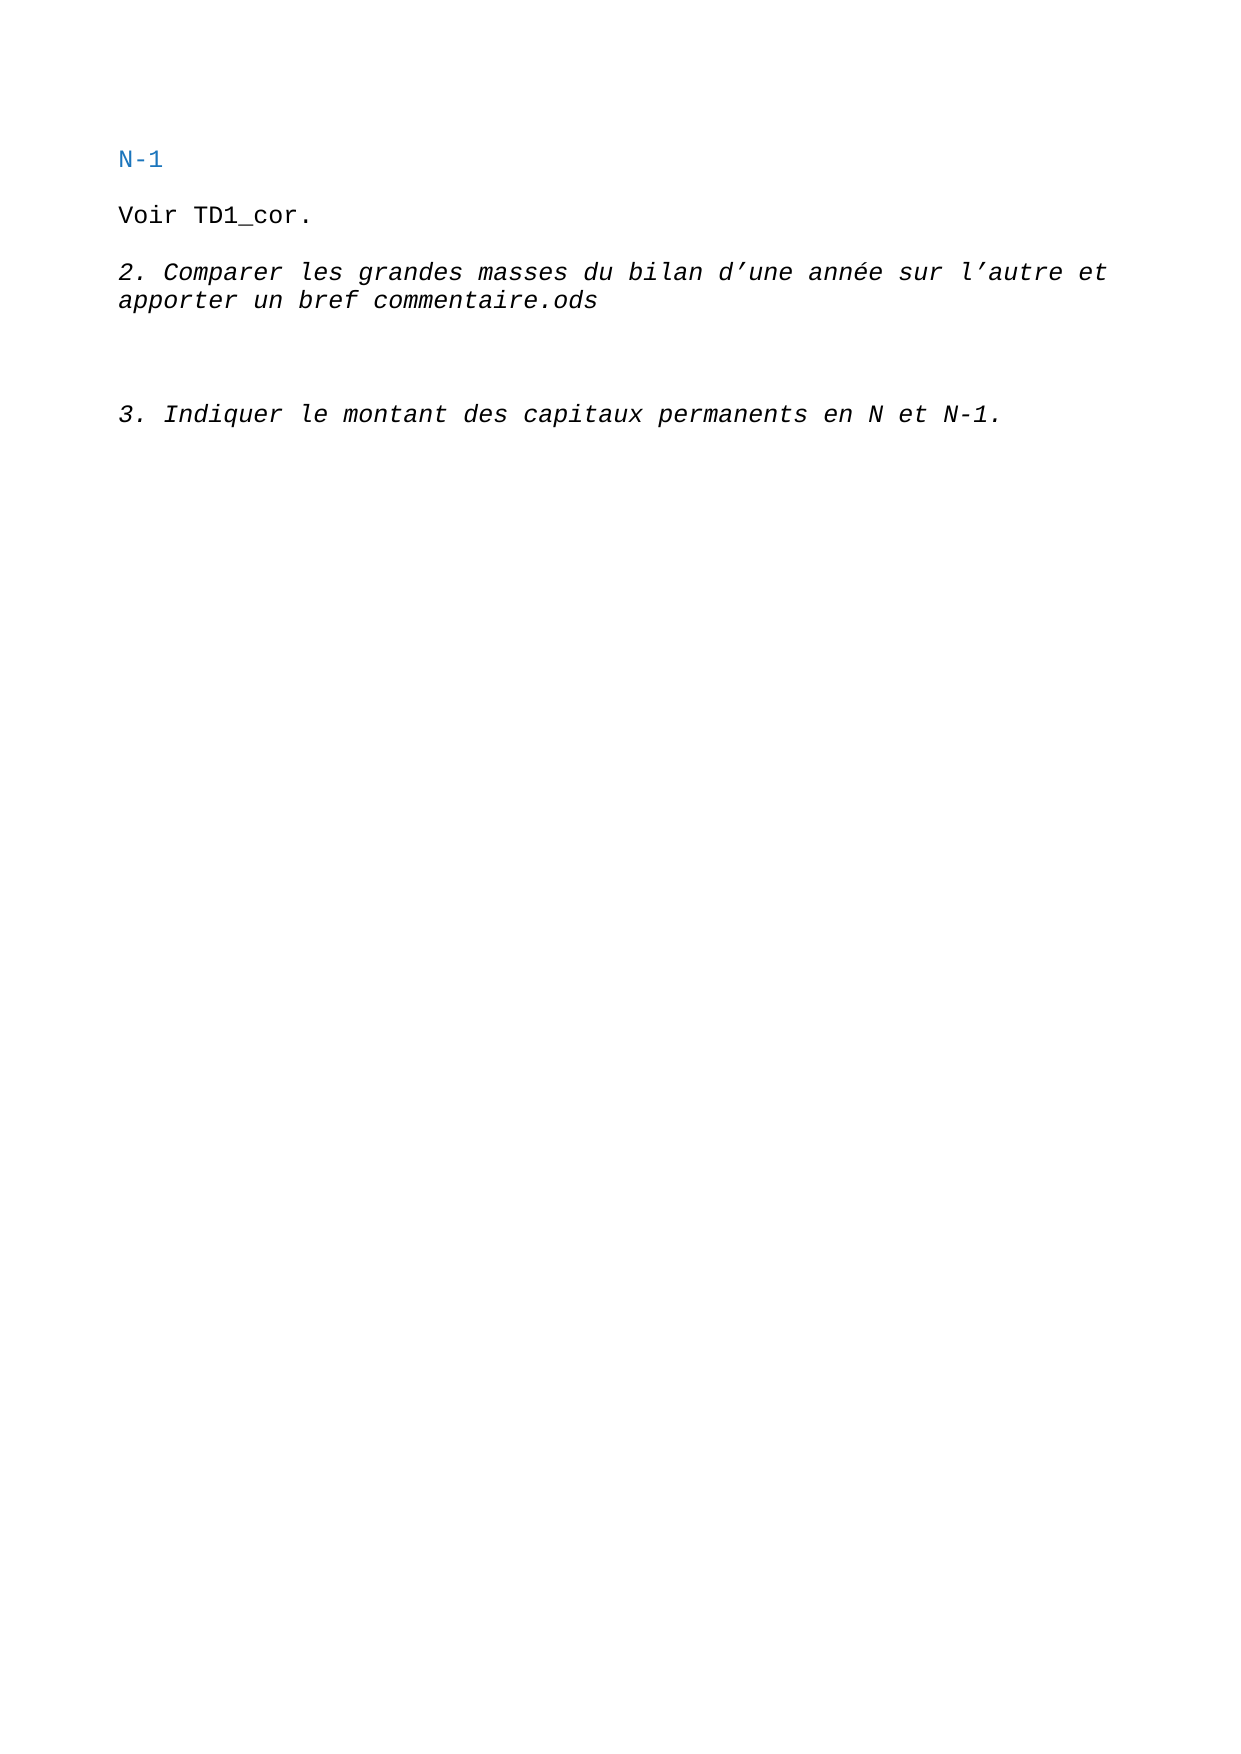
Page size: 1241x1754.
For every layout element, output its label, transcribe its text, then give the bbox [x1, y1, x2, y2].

text Voir TD1_cor. [118, 203, 1122, 231]
text N-1 [118, 146, 1122, 175]
text 2. Comparer les grandes masses du bilan d’une année sur l’autre et apporter un bref commentaire.ods [118, 260, 1122, 316]
text 3. Indiquer le montant des capitaux permanents en N et N-1. [118, 401, 1122, 430]
